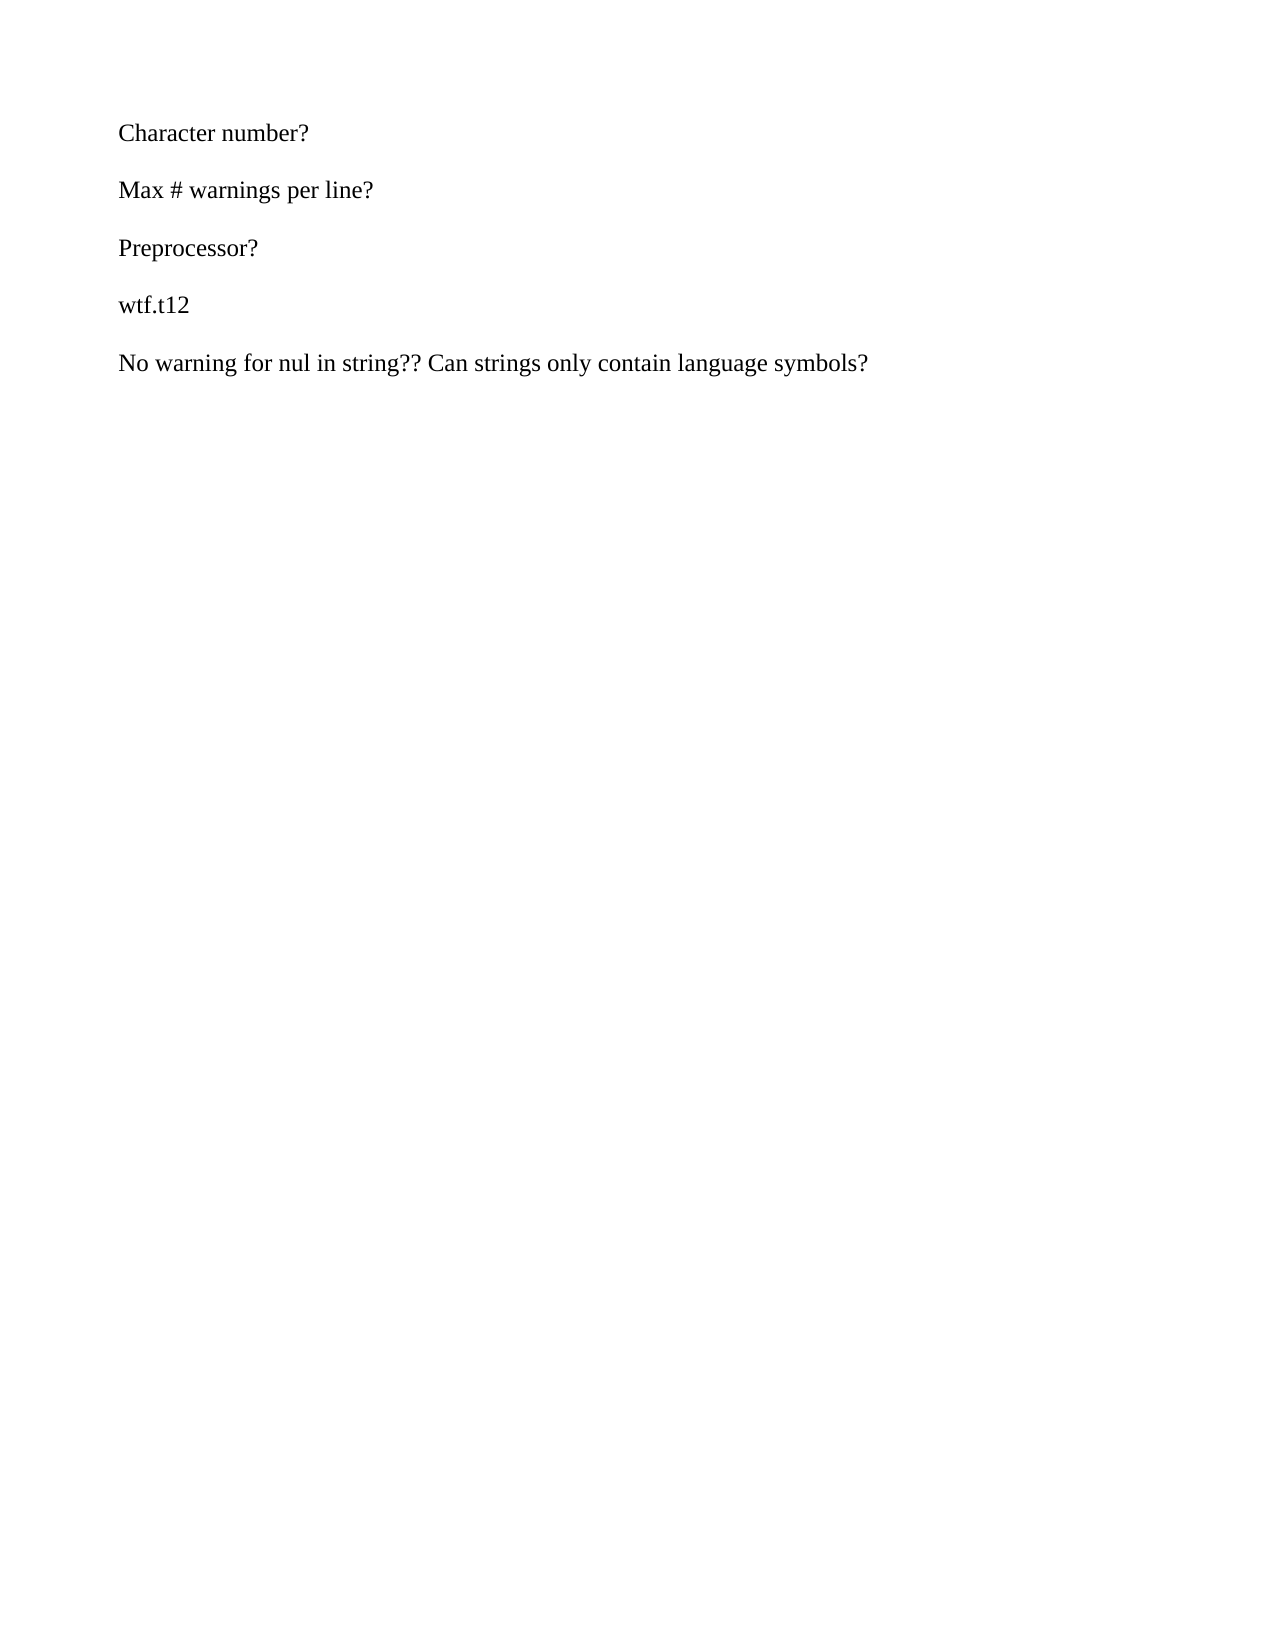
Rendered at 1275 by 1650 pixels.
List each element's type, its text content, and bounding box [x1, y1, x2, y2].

text No warning for nul in string?? Can strings only contain language symbols? [118, 348, 1157, 377]
text Preprocessor? [118, 233, 1157, 262]
text Character number? [118, 118, 1157, 147]
text wtf.t12 [118, 291, 1157, 319]
text Max # warnings per line? [118, 176, 1157, 204]
